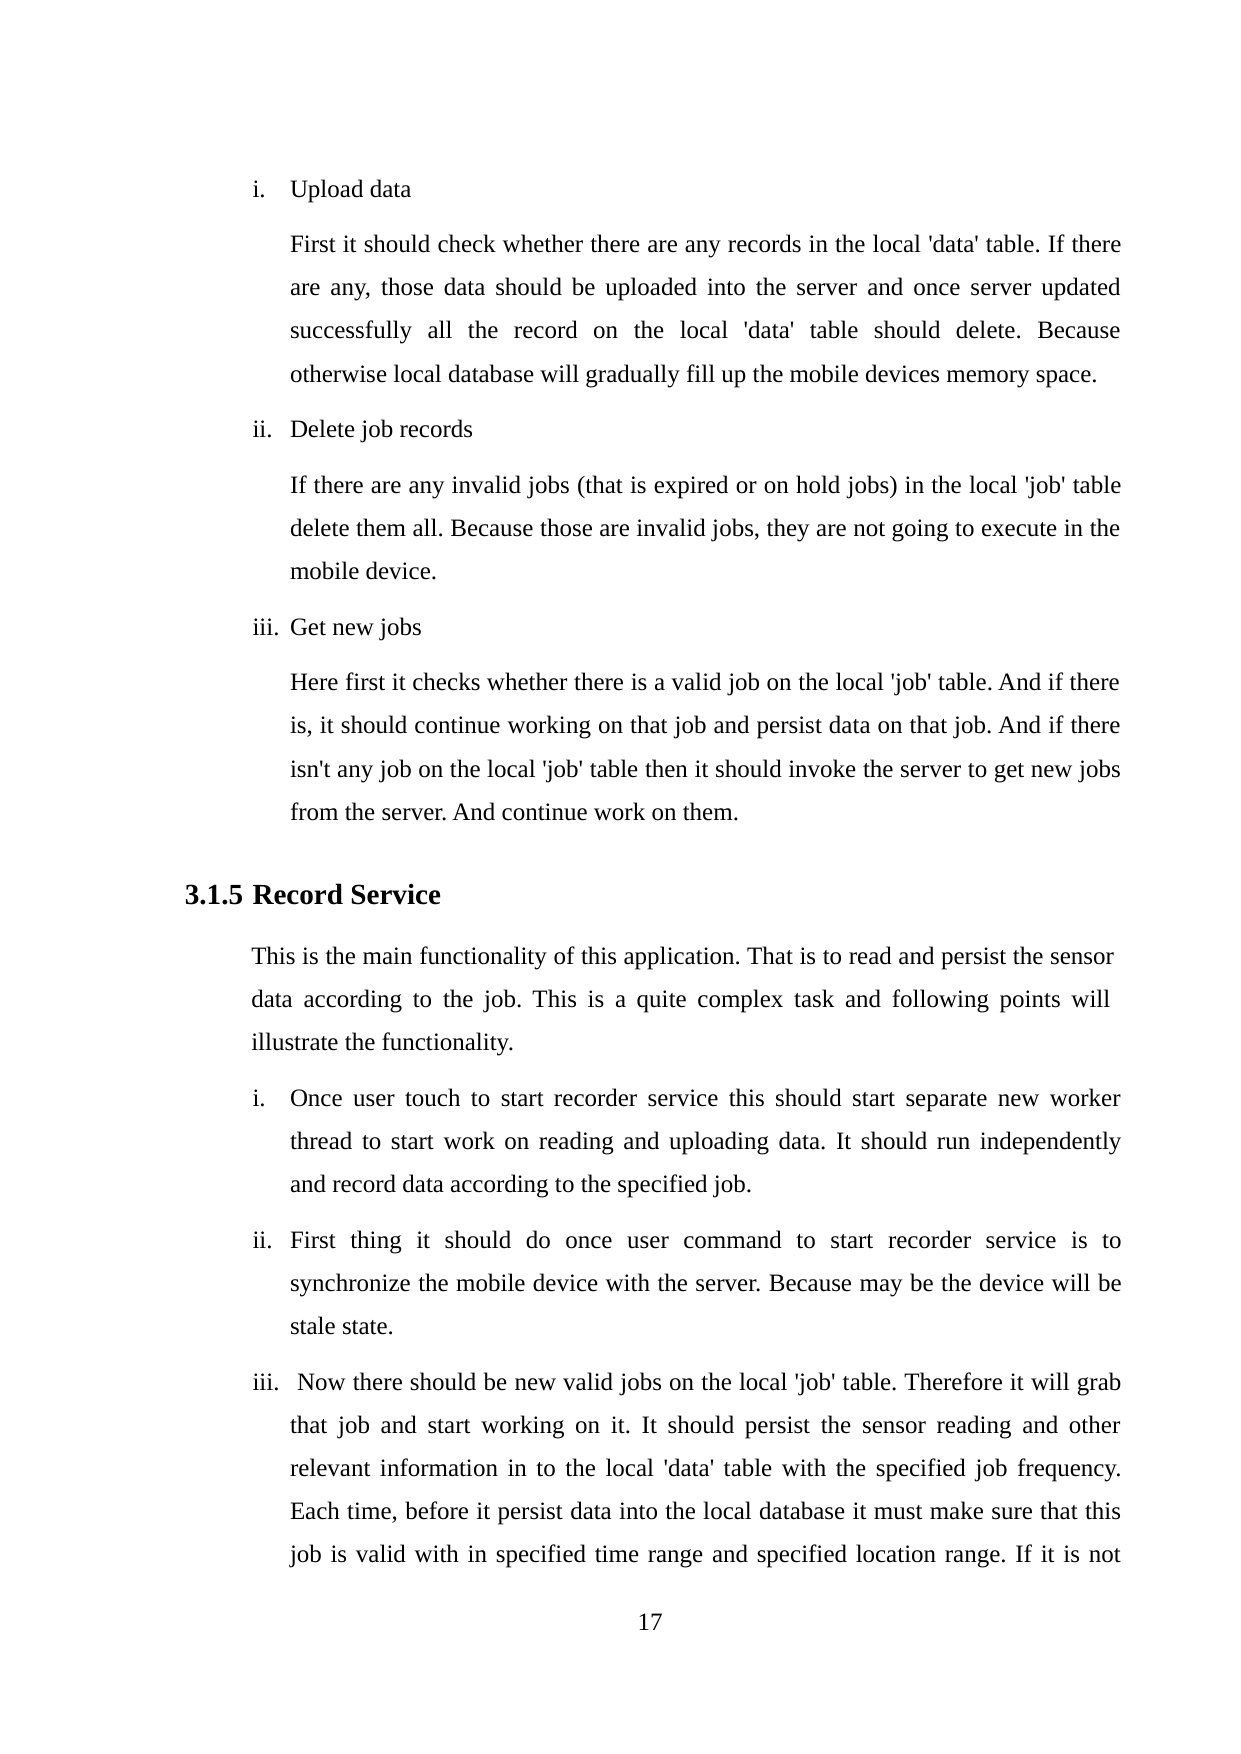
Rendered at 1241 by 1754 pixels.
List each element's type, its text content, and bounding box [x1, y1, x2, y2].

list Here first it checks whether there is a valid job on the local 'job' table. And if there is, it should continue working on that job and persist data on that job. And if there isn't any job on the local 'job' table then it should invoke the server to get new jobs from the server. And continue work on them. [252, 667, 1122, 826]
list Get new jobs [252, 612, 1122, 641]
list First thing it should do once user command to start recorder service is to synchronize the mobile device with the server. Because may be the device will be stale state. [252, 1225, 1122, 1340]
list Once user touch to start recorder service this should start separate new worker thread to start work on reading and uploading data. It should run independently and record data according to the specified job. [252, 1083, 1122, 1198]
list Now there should be new valid jobs on the local 'job' table. Therefore it will grab that job and start working on it. It should persist the sensor reading and other relevant information in to the local 'data' table with the specified job frequency. Each time, before it persist data into the local database it must make sure that this job is valid with in specified time range and specified location range. If it is not [252, 1367, 1122, 1568]
list If there are any invalid jobs (that is expired or on hold jobs) in the local 'job' table delete them all. Because those are invalid jobs, they are not going to execute in the mobile device. [252, 470, 1122, 585]
list Delete job records [252, 414, 1122, 443]
list Upload data [252, 174, 1122, 202]
text This is the main functionality of this application. That is to read and persist the sensor data according to the job. This is a quite complex task and following points will illustrate the functionality. [177, 941, 1122, 1056]
list First it should check whether there are any records in the local 'data' table. If there are any, those data should be uploaded into the server and once server updated successfully all the record on the local 'data' table should delete. Because otherwise local database will gradually fill up the mobile devices memory space. [252, 229, 1122, 387]
subtitle Record Service [177, 877, 1122, 911]
